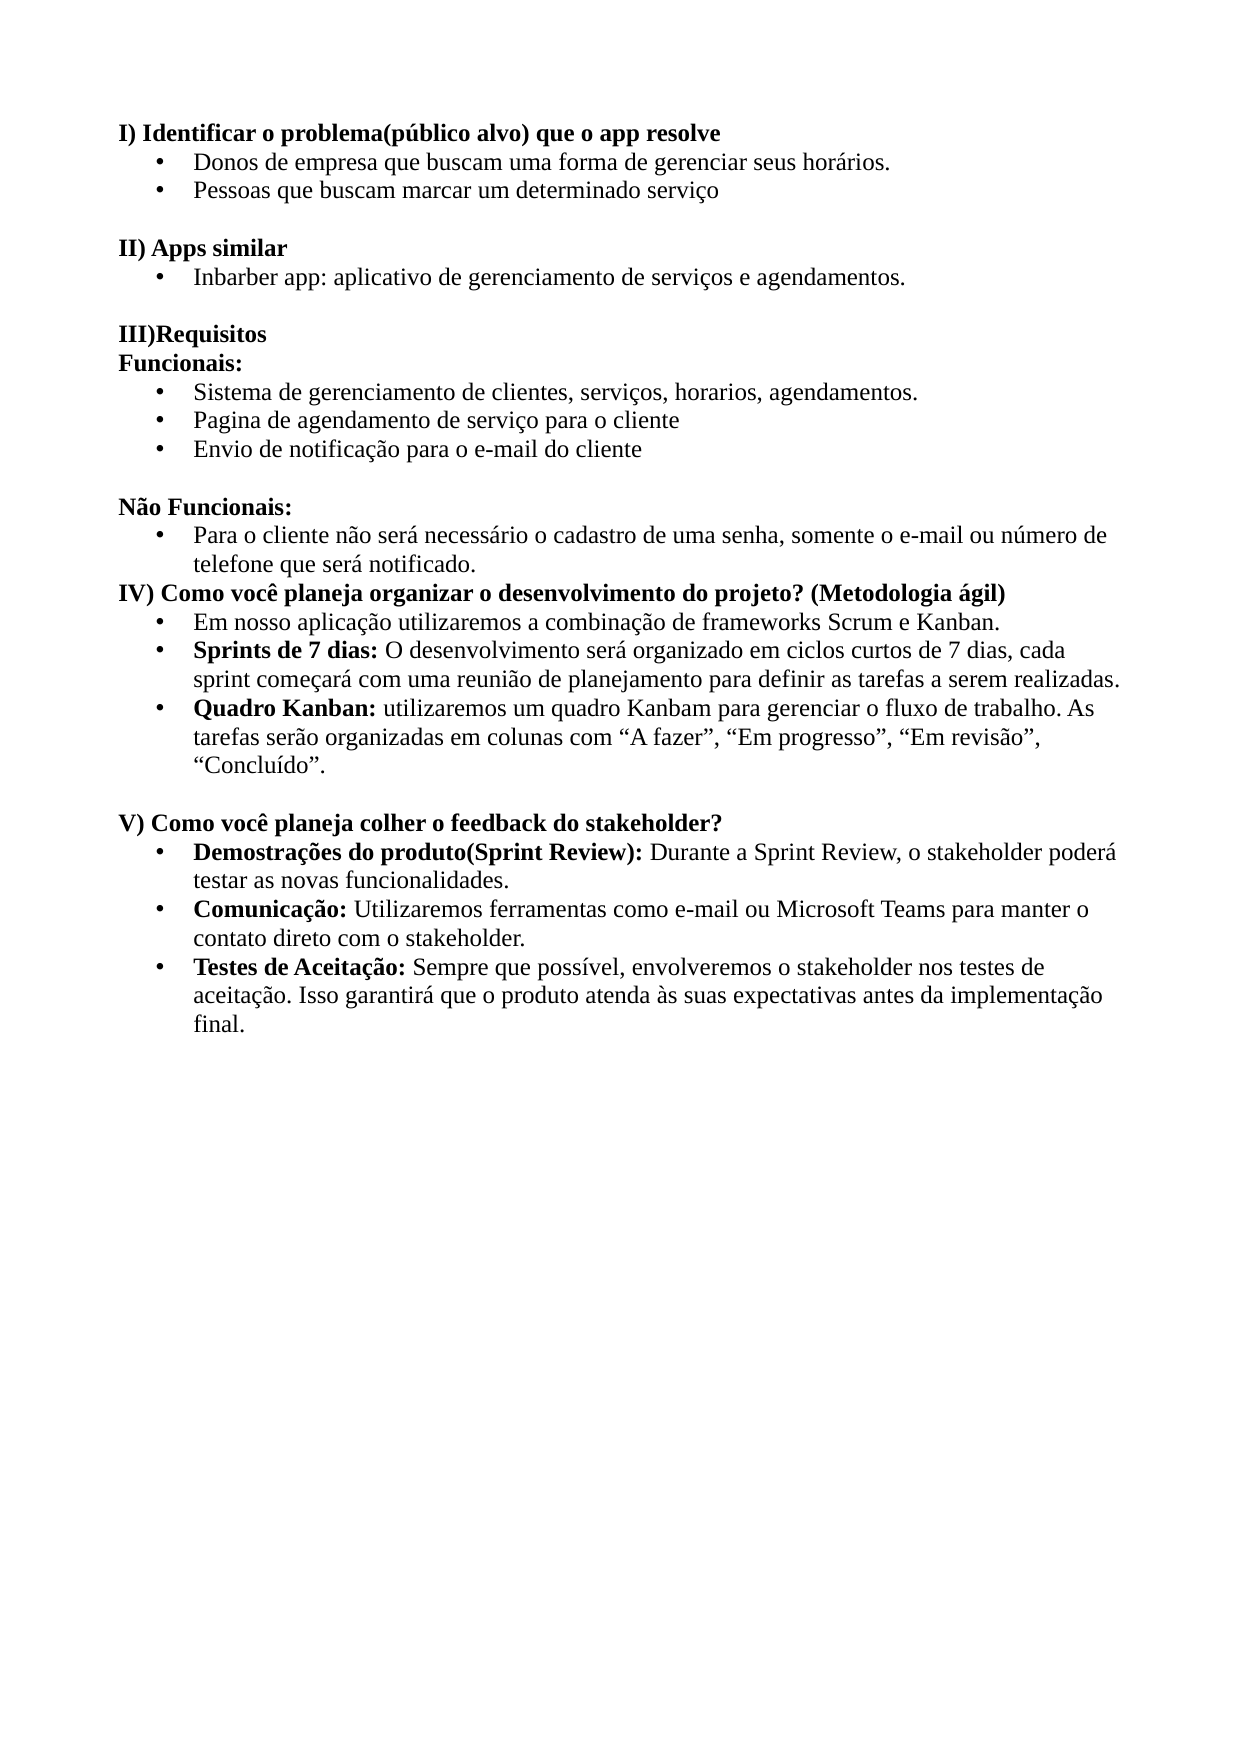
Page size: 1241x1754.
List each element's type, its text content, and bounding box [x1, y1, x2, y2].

list Testes de Aceitação: Sempre que possível, envolveremos o stakeholder nos testes de aceitação. Isso garantirá que o produto atenda às suas expectativas antes da implementação final. [156, 952, 1122, 1038]
list Sistema de gerenciamento de clientes, serviços, horarios, agendamentos. [156, 377, 1122, 406]
text Funcionais: [118, 348, 1122, 377]
text Não Funcionais: [118, 492, 1122, 521]
text V) Como você planeja colher o feedback do stakeholder? [118, 808, 1122, 837]
list Demostrações do produto(Sprint Review): Durante a Sprint Review, o stakeholder poderá testar as novas funcionalidades. [156, 837, 1122, 894]
text II) Apps similar [118, 233, 1122, 262]
list Para o cliente não será necessário o cadastro de uma senha, somente o e-mail ou número de telefone que será notificado. [156, 521, 1122, 578]
list Quadro Kanban: utilizaremos um quadro Kanbam para gerenciar o fluxo de trabalho. As tarefas serão organizadas em colunas com “A fazer”, “Em progresso”, “Em revisão”, “Concluído”. [156, 693, 1122, 779]
text IV) Como você planeja organizar o desenvolvimento do projeto? (Metodologia ágil) [118, 578, 1122, 607]
list Comunicação: Utilizaremos ferramentas como e-mail ou Microsoft Teams para manter o contato direto com o stakeholder. [156, 894, 1122, 952]
list Pagina de agendamento de serviço para o cliente [156, 406, 1122, 434]
list Pessoas que buscam marcar um determinado serviço [156, 176, 1122, 204]
list Sprints de 7 dias: O desenvolvimento será organizado em ciclos curtos de 7 dias, cada sprint começará com uma reunião de planejamento para definir as tarefas a serem realizadas. [156, 636, 1122, 693]
list Inbarber app: aplicativo de gerenciamento de serviços e agendamentos. [156, 262, 1122, 291]
text III)Requisitos [118, 319, 1122, 348]
list Donos de empresa que buscam uma forma de gerenciar seus horários. [156, 147, 1122, 176]
list Envio de notificação para o e-mail do cliente [156, 434, 1122, 463]
text I) Identificar o problema(público alvo) que o app resolve [118, 118, 1122, 147]
list Em nosso aplicação utilizaremos a combinação de frameworks Scrum e Kanban. [156, 607, 1122, 636]
